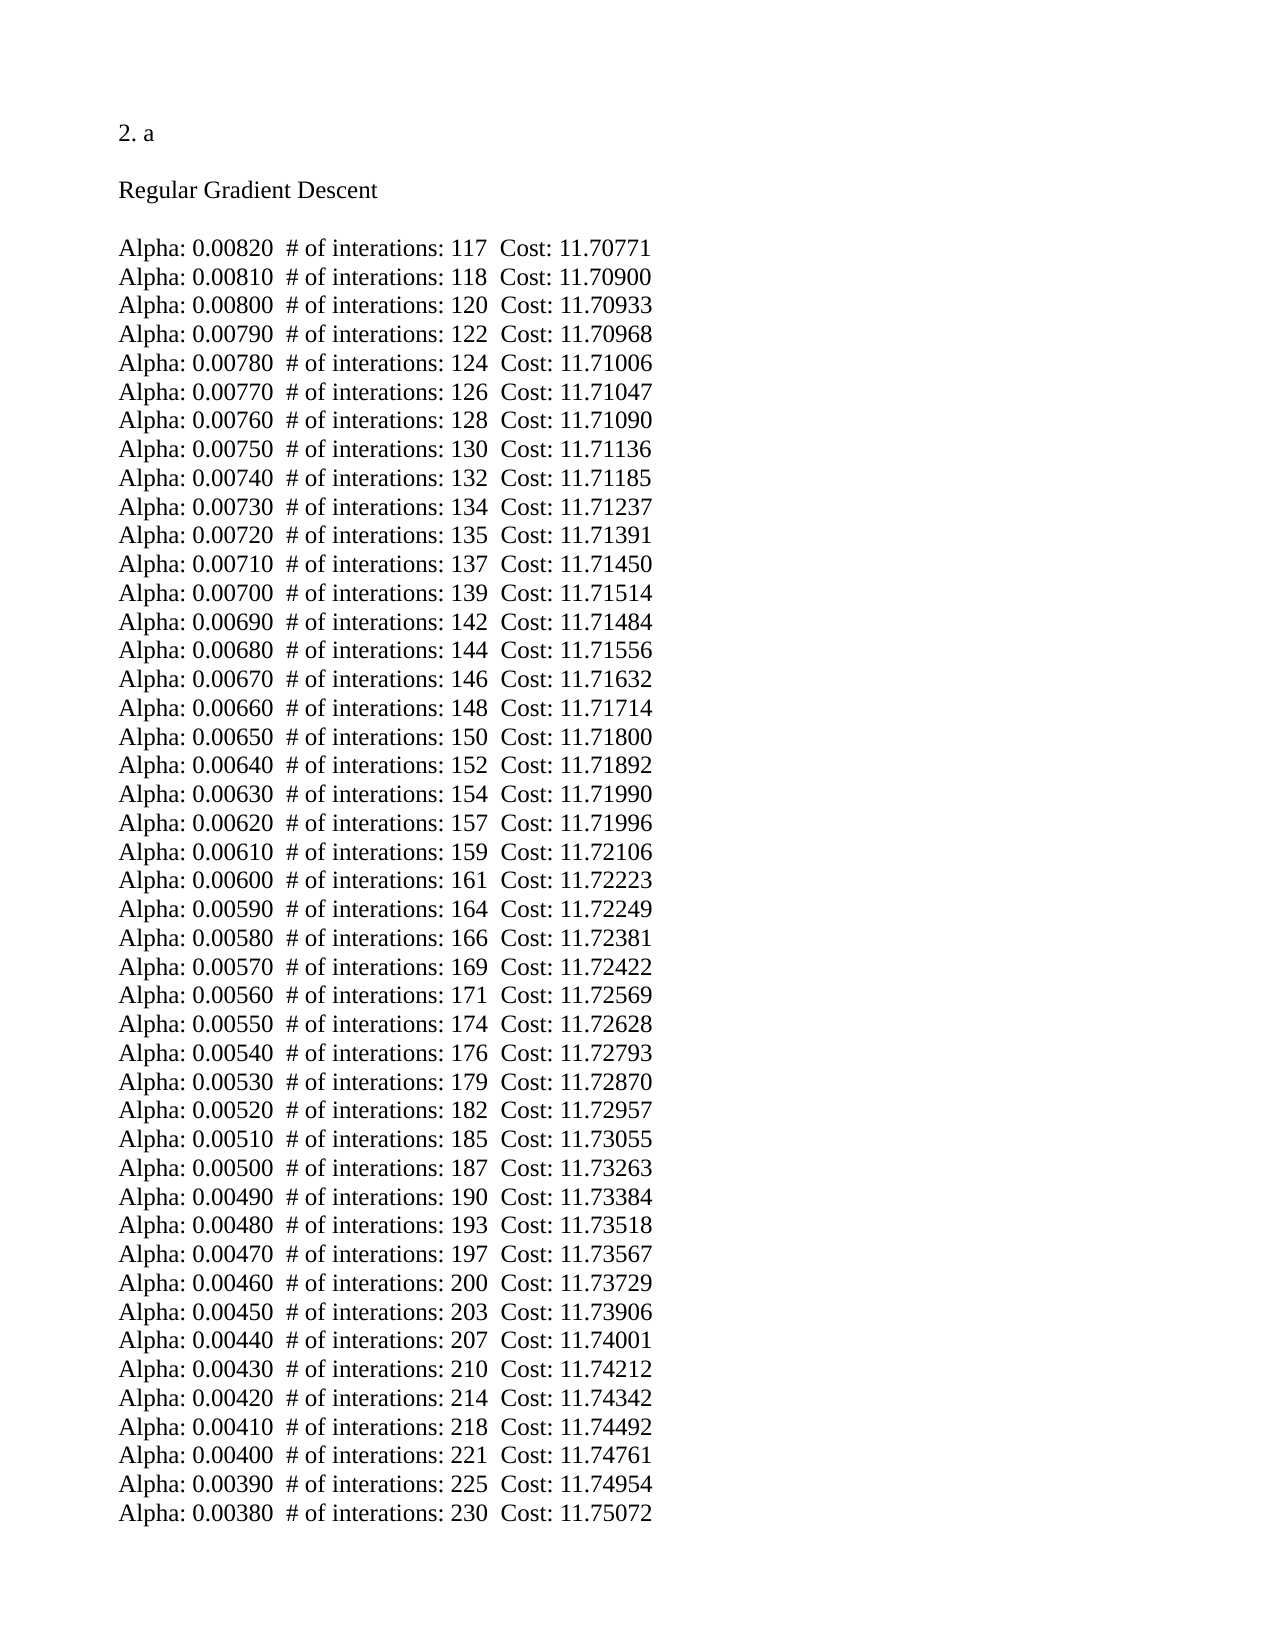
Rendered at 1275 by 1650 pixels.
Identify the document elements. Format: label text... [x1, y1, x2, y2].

text 2. a [118, 118, 1157, 147]
text Alpha: 0.00390 # of interations: 225 Cost: 11.74954 [118, 1469, 1157, 1498]
text Alpha: 0.00450 # of interations: 203 Cost: 11.73906 [118, 1297, 1157, 1326]
text Alpha: 0.00470 # of interations: 197 Cost: 11.73567 [118, 1239, 1157, 1268]
text Alpha: 0.00800 # of interations: 120 Cost: 11.70933 [118, 291, 1157, 319]
text Alpha: 0.00500 # of interations: 187 Cost: 11.73263 [118, 1153, 1157, 1182]
text Alpha: 0.00440 # of interations: 207 Cost: 11.74001 [118, 1326, 1157, 1354]
text Alpha: 0.00410 # of interations: 218 Cost: 11.74492 [118, 1412, 1157, 1441]
text Alpha: 0.00660 # of interations: 148 Cost: 11.71714 [118, 693, 1157, 722]
text Regular Gradient Descent [118, 176, 1157, 204]
text Alpha: 0.00710 # of interations: 137 Cost: 11.71450 [118, 549, 1157, 578]
text Alpha: 0.00680 # of interations: 144 Cost: 11.71556 [118, 636, 1157, 664]
text Alpha: 0.00810 # of interations: 118 Cost: 11.70900 [118, 262, 1157, 291]
text Alpha: 0.00490 # of interations: 190 Cost: 11.73384 [118, 1182, 1157, 1211]
text Alpha: 0.00520 # of interations: 182 Cost: 11.72957 [118, 1096, 1157, 1124]
text Alpha: 0.00700 # of interations: 139 Cost: 11.71514 [118, 578, 1157, 607]
text Alpha: 0.00430 # of interations: 210 Cost: 11.74212 [118, 1354, 1157, 1383]
text Alpha: 0.00610 # of interations: 159 Cost: 11.72106 [118, 837, 1157, 866]
text Alpha: 0.00400 # of interations: 221 Cost: 11.74761 [118, 1441, 1157, 1469]
text Alpha: 0.00380 # of interations: 230 Cost: 11.75072 [118, 1498, 1157, 1527]
text Alpha: 0.00630 # of interations: 154 Cost: 11.71990 [118, 779, 1157, 808]
text Alpha: 0.00750 # of interations: 130 Cost: 11.71136 [118, 434, 1157, 463]
text Alpha: 0.00420 # of interations: 214 Cost: 11.74342 [118, 1383, 1157, 1412]
text Alpha: 0.00770 # of interations: 126 Cost: 11.71047 [118, 377, 1157, 406]
text Alpha: 0.00540 # of interations: 176 Cost: 11.72793 [118, 1038, 1157, 1067]
text Alpha: 0.00600 # of interations: 161 Cost: 11.72223 [118, 866, 1157, 894]
text Alpha: 0.00690 # of interations: 142 Cost: 11.71484 [118, 607, 1157, 636]
text Alpha: 0.00730 # of interations: 134 Cost: 11.71237 [118, 492, 1157, 521]
text Alpha: 0.00460 # of interations: 200 Cost: 11.73729 [118, 1268, 1157, 1297]
text Alpha: 0.00570 # of interations: 169 Cost: 11.72422 [118, 952, 1157, 981]
text Alpha: 0.00580 # of interations: 166 Cost: 11.72381 [118, 923, 1157, 952]
text Alpha: 0.00640 # of interations: 152 Cost: 11.71892 [118, 751, 1157, 779]
text Alpha: 0.00740 # of interations: 132 Cost: 11.71185 [118, 463, 1157, 492]
text Alpha: 0.00550 # of interations: 174 Cost: 11.72628 [118, 1009, 1157, 1038]
text Alpha: 0.00780 # of interations: 124 Cost: 11.71006 [118, 348, 1157, 377]
text Alpha: 0.00620 # of interations: 157 Cost: 11.71996 [118, 808, 1157, 837]
text Alpha: 0.00670 # of interations: 146 Cost: 11.71632 [118, 664, 1157, 693]
text Alpha: 0.00760 # of interations: 128 Cost: 11.71090 [118, 406, 1157, 434]
text Alpha: 0.00560 # of interations: 171 Cost: 11.72569 [118, 981, 1157, 1009]
text Alpha: 0.00530 # of interations: 179 Cost: 11.72870 [118, 1067, 1157, 1096]
text Alpha: 0.00510 # of interations: 185 Cost: 11.73055 [118, 1124, 1157, 1153]
text Alpha: 0.00480 # of interations: 193 Cost: 11.73518 [118, 1211, 1157, 1239]
text Alpha: 0.00720 # of interations: 135 Cost: 11.71391 [118, 521, 1157, 549]
text Alpha: 0.00790 # of interations: 122 Cost: 11.70968 [118, 319, 1157, 348]
text Alpha: 0.00650 # of interations: 150 Cost: 11.71800 [118, 722, 1157, 751]
text Alpha: 0.00590 # of interations: 164 Cost: 11.72249 [118, 894, 1157, 923]
text Alpha: 0.00820 # of interations: 117 Cost: 11.70771 [118, 233, 1157, 262]
